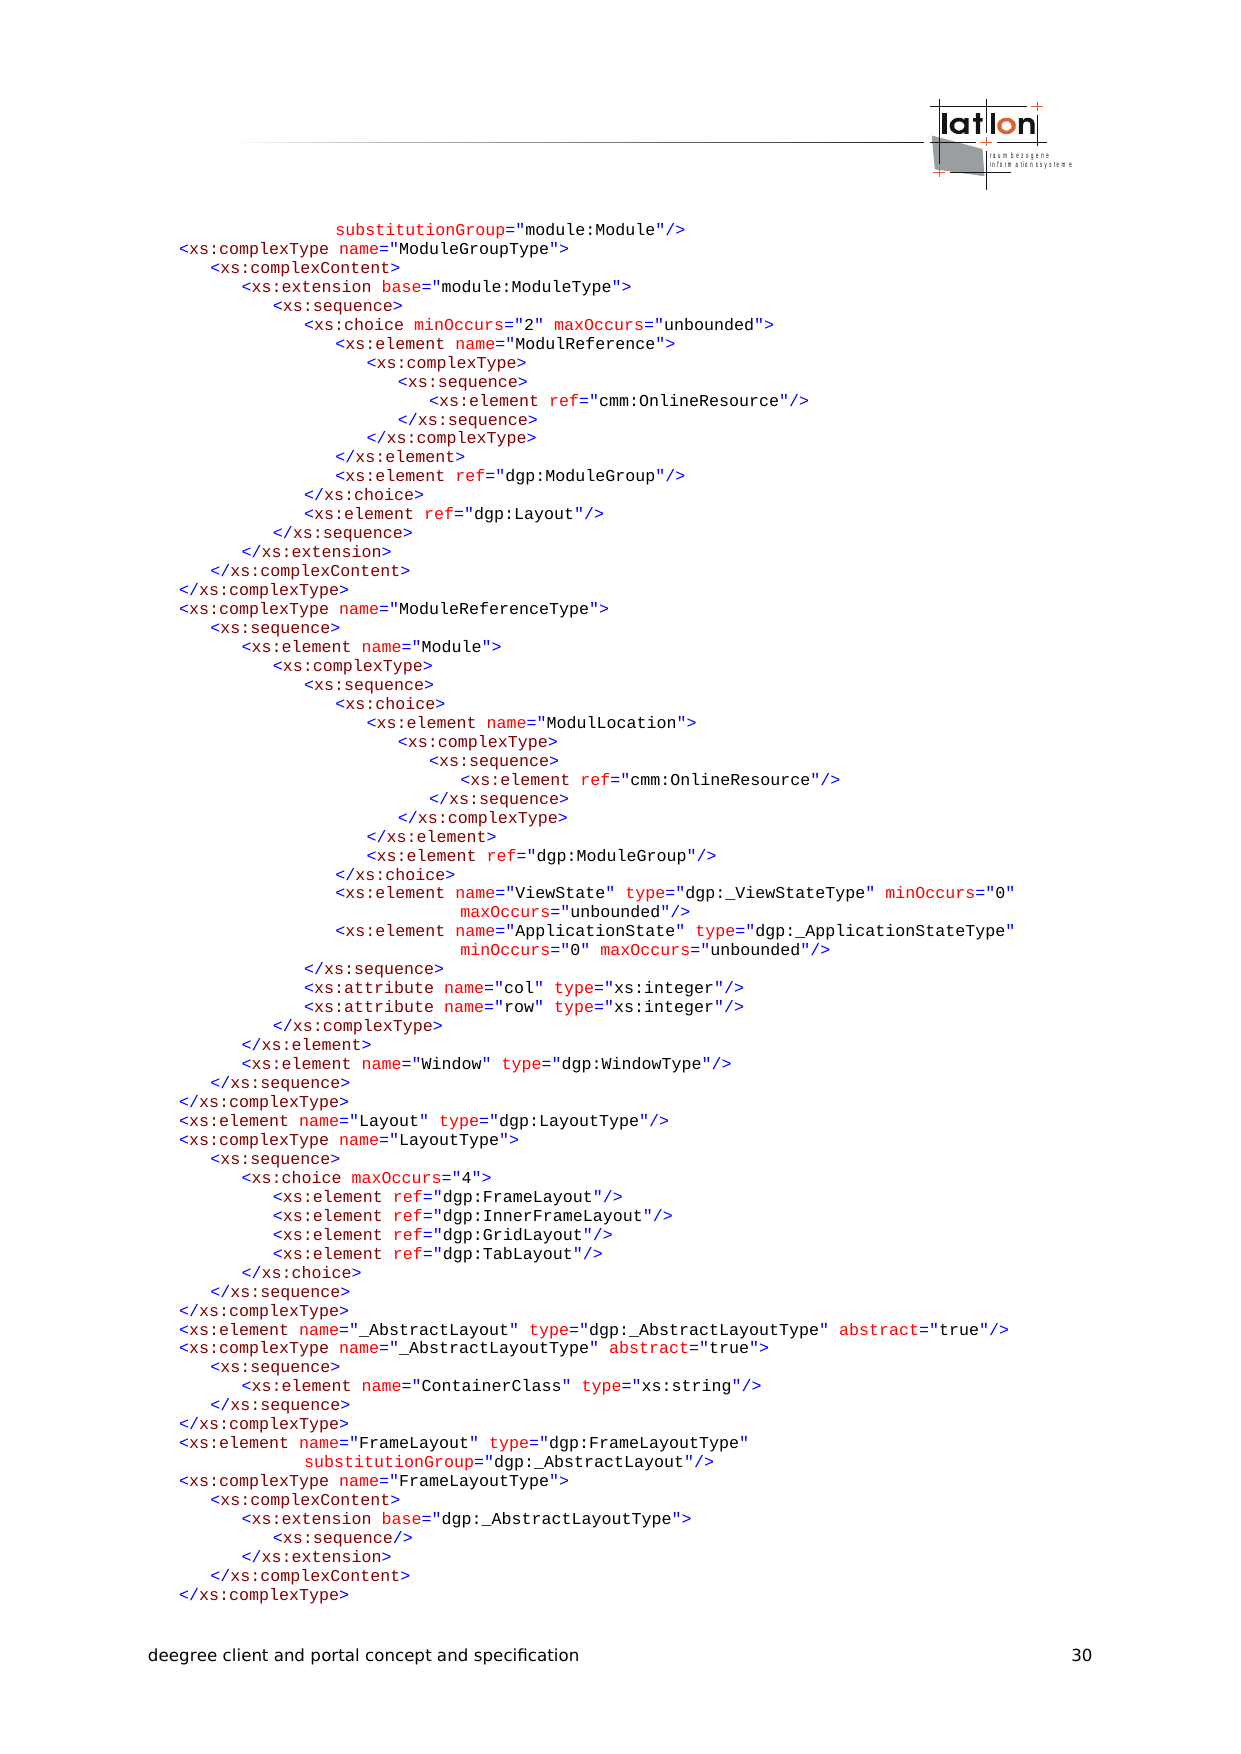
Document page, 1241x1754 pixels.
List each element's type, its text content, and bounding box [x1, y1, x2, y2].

text </xs:choice> [148, 487, 1092, 506]
text <xs:element name="Window" type="dgp:WindowType"/> [148, 1056, 1092, 1074]
text <xs:attribute name="row" type="xs:integer"/> [148, 999, 1092, 1018]
text <xs:sequence> [148, 676, 1092, 695]
text <xs:sequence> [148, 1150, 1092, 1169]
text <xs:element name="ModulReference"> [148, 335, 1092, 354]
text </xs:complexType> [148, 1302, 1092, 1321]
text </xs:choice> [148, 866, 1092, 885]
text <xs:complexType name="LayoutType"> [148, 1131, 1092, 1150]
text <xs:element name="ViewState" type="dgp:_ViewStateType" minOccurs="0" [148, 885, 1092, 904]
text <xs:element ref="dgp:ModuleGroup"/> [148, 468, 1092, 487]
text <xs:attribute name="col" type="xs:integer"/> [148, 980, 1092, 999]
text </xs:element> [148, 1037, 1092, 1056]
text <xs:complexType> [148, 733, 1092, 752]
text <xs:sequence/> [148, 1529, 1092, 1548]
text minOccurs="0" maxOccurs="unbounded"/> [148, 942, 1092, 961]
text <xs:extension base="dgp:_AbstractLayoutType"> [148, 1511, 1092, 1529]
text </xs:sequence> [148, 1074, 1092, 1093]
text </xs:extension> [148, 544, 1092, 563]
text <xs:element name="ApplicationState" type="dgp:_ApplicationStateType" [148, 923, 1092, 942]
text </xs:sequence> [148, 411, 1092, 430]
text </xs:complexType> [148, 582, 1092, 601]
text <xs:element ref="cmm:OnlineResource"/> [148, 771, 1092, 790]
text </xs:sequence> [148, 525, 1092, 544]
text <xs:element ref="cmm:OnlineResource"/> [148, 392, 1092, 411]
text <xs:element name="FrameLayout" type="dgp:FrameLayoutType" [148, 1435, 1092, 1454]
text <xs:element name="ContainerClass" type="xs:string"/> [148, 1378, 1092, 1397]
text maxOccurs="unbounded"/> [148, 904, 1092, 923]
text </xs:extension> [148, 1548, 1092, 1567]
text <xs:element name="Module"> [148, 638, 1092, 657]
text </xs:complexType> [148, 1093, 1092, 1112]
text <xs:complexType> [148, 657, 1092, 676]
text <xs:element ref="dgp:TabLayout"/> [148, 1245, 1092, 1264]
text <xs:element ref="dgp:GridLayout"/> [148, 1226, 1092, 1245]
text </xs:complexType> [148, 1416, 1092, 1435]
text substitutionGroup="dgp:_AbstractLayout"/> [148, 1454, 1092, 1473]
text <xs:complexContent> [148, 259, 1092, 278]
text <xs:element ref="dgp:FrameLayout"/> [148, 1188, 1092, 1207]
text <xs:complexType name="FrameLayoutType"> [148, 1473, 1092, 1492]
text <xs:complexContent> [148, 1492, 1092, 1511]
text </xs:choice> [148, 1264, 1092, 1283]
text <xs:sequence> [148, 752, 1092, 771]
text </xs:sequence> [148, 790, 1092, 809]
text <xs:extension base="module:ModuleType"> [148, 278, 1092, 297]
text <xs:sequence> [148, 373, 1092, 392]
text <xs:element ref="dgp:ModuleGroup"/> [148, 847, 1092, 866]
text </xs:complexType> [148, 809, 1092, 828]
text </xs:complexType> [148, 1018, 1092, 1037]
text </xs:element> [148, 828, 1092, 847]
text <xs:element name="_AbstractLayout" type="dgp:_AbstractLayoutType" abstract="true"/> [148, 1321, 1092, 1340]
text </xs:sequence> [148, 1283, 1092, 1302]
text </xs:complexContent> [148, 563, 1092, 582]
text <xs:choice> [148, 695, 1092, 714]
text substitutionGroup="module:Module"/> [148, 221, 1092, 240]
text </xs:sequence> [148, 961, 1092, 980]
text <xs:element name="ModulLocation"> [148, 714, 1092, 733]
text </xs:complexContent> [148, 1567, 1092, 1586]
text <xs:sequence> [148, 1359, 1092, 1378]
text <xs:complexType name="ModuleGroupType"> [148, 240, 1092, 259]
text </xs:complexType> [148, 1586, 1092, 1605]
text </xs:sequence> [148, 1397, 1092, 1416]
text </xs:complexType> [148, 430, 1092, 449]
text <xs:element ref="dgp:InnerFrameLayout"/> [148, 1207, 1092, 1226]
text <xs:complexType name="_AbstractLayoutType" abstract="true"> [148, 1340, 1092, 1359]
text <xs:choice maxOccurs="4"> [148, 1169, 1092, 1188]
text <xs:complexType> [148, 354, 1092, 373]
text <xs:complexType name="ModuleReferenceType"> [148, 601, 1092, 619]
text <xs:element ref="dgp:Layout"/> [148, 506, 1092, 525]
text <xs:sequence> [148, 619, 1092, 638]
text <xs:element name="Layout" type="dgp:LayoutType"/> [148, 1112, 1092, 1131]
text <xs:choice minOccurs="2" maxOccurs="unbounded"> [148, 316, 1092, 335]
text <xs:sequence> [148, 297, 1092, 316]
text </xs:element> [148, 449, 1092, 468]
